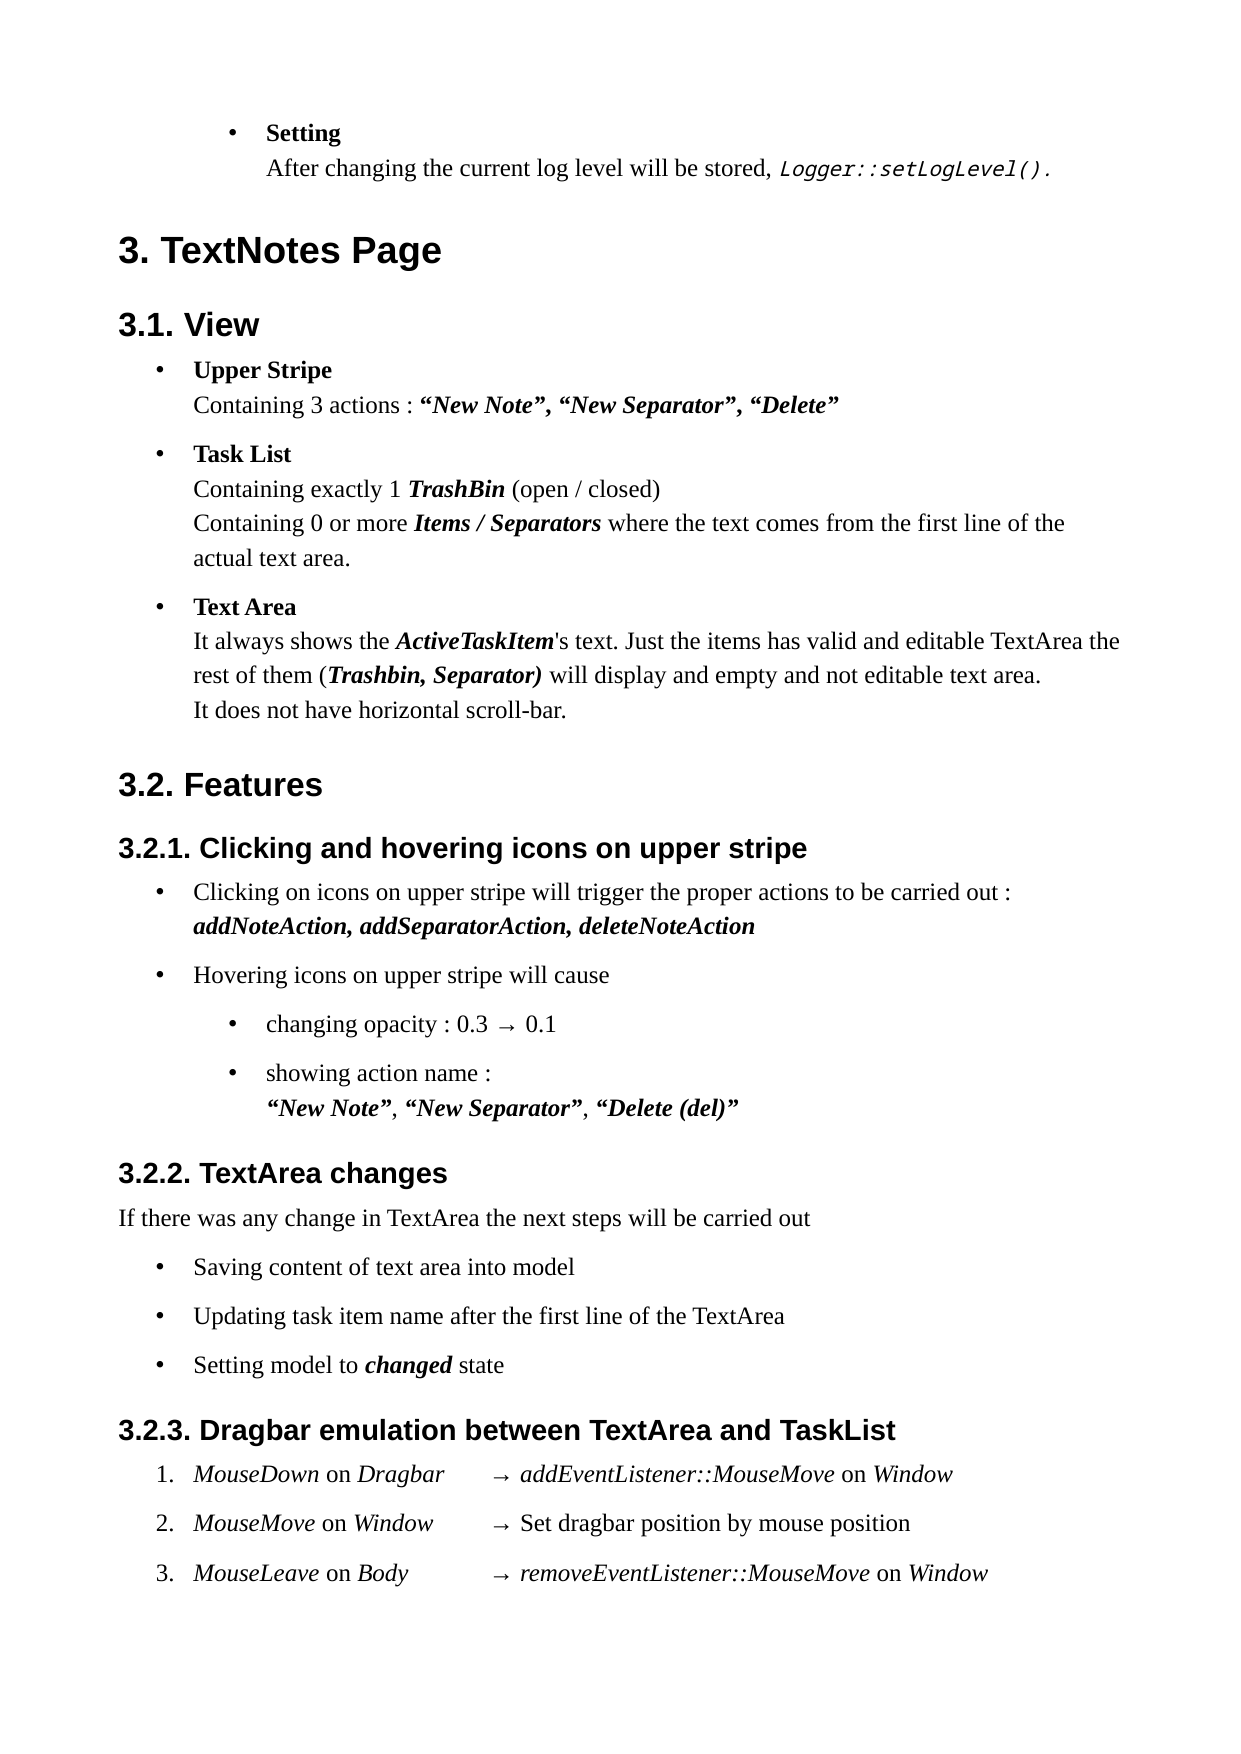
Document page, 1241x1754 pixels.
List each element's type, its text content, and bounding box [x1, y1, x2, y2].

text If there was any change in TextArea the next steps will be carried out [118, 1203, 1122, 1231]
list Clicking on icons on upper stripe will trigger the proper actions to be carried out : addNoteAction, addSeparatorAction, deleteNoteAction [156, 877, 1122, 940]
list Updating task item name after the first line of the TextArea [156, 1301, 1122, 1329]
list Setting After changing the current log level will be stored, Logger::setLogLevel(). [228, 118, 1122, 182]
list Setting model to changed state [156, 1350, 1122, 1378]
list Hovering icons on upper stripe will cause [156, 960, 1122, 989]
subtitle Clicking and hovering icons on upper stripe [118, 831, 1122, 864]
subtitle Features [118, 765, 1122, 804]
subtitle Dragbar emulation between TextArea and TaskList [118, 1413, 1122, 1447]
list Text Area It always shows the ActiveTaskItem's text. Just the items has valid and editable TextArea the rest of them (Trashbin, Separator) will display and empty and not editable text area. It does not have horizontal scroll-bar. [156, 592, 1122, 724]
list MouseMove on Window → Set dragbar position by mouse position [156, 1508, 1122, 1537]
list changing opacity : 0.3 → 0.1 [228, 1009, 1122, 1038]
subtitle TextNotes Page [118, 227, 1122, 271]
subtitle View [118, 304, 1122, 343]
list showing action name : “New Note”, “New Separator”, “Delete (del)” [228, 1058, 1122, 1122]
list MouseLeave on Body → removeEventListener::MouseMove on Window [156, 1558, 1122, 1586]
list Saving content of text area into model [156, 1252, 1122, 1280]
list Task List Containing exactly 1 TrashBin (open / closed) Containing 0 or more Items / Separators where the text comes from the first line of the actual text area. [156, 439, 1122, 571]
list MouseDown on Dragbar → addEventListener::MouseMove on Window [156, 1459, 1122, 1488]
list Upper Stripe Containing 3 actions : “New Note”, “New Separator”, “Delete” [156, 356, 1122, 419]
subtitle TextArea changes [118, 1157, 1122, 1190]
